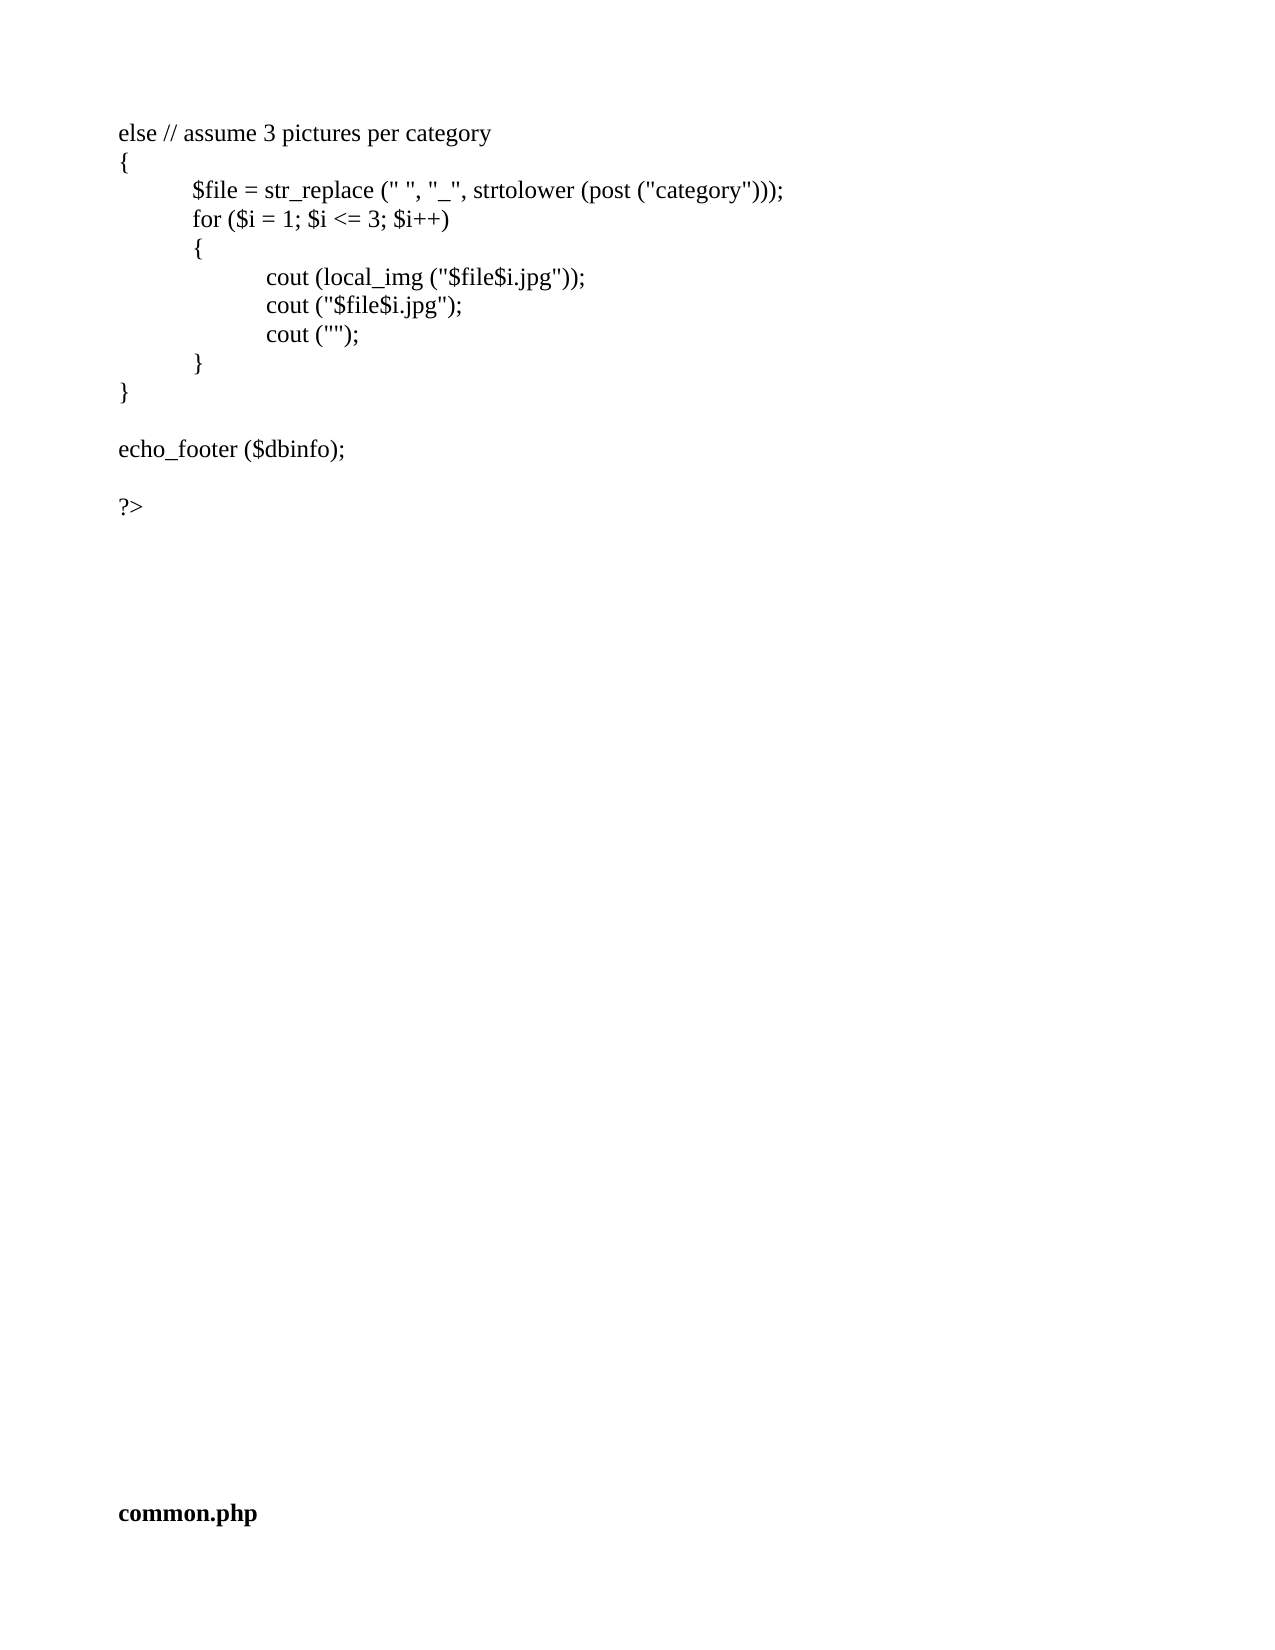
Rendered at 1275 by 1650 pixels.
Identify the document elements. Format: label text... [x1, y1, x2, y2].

text for ($i = 1; $i <= 3; $i++) [118, 204, 1157, 233]
text common.php [118, 1498, 1157, 1527]
text $file = str_replace (" ", "_", strtolower (post ("category"))); [118, 176, 1157, 204]
text } [118, 348, 1157, 377]
text { [118, 233, 1157, 262]
text cout (""); [118, 319, 1157, 348]
text cout ("$file$i.jpg"); [118, 291, 1157, 319]
text cout (local_img ("$file$i.jpg")); [118, 262, 1157, 291]
text ?> [118, 492, 1157, 521]
text echo_footer ($dbinfo); [118, 434, 1157, 463]
text else // assume 3 pictures per category [118, 118, 1157, 147]
text } [118, 377, 1157, 406]
text { [118, 147, 1157, 176]
